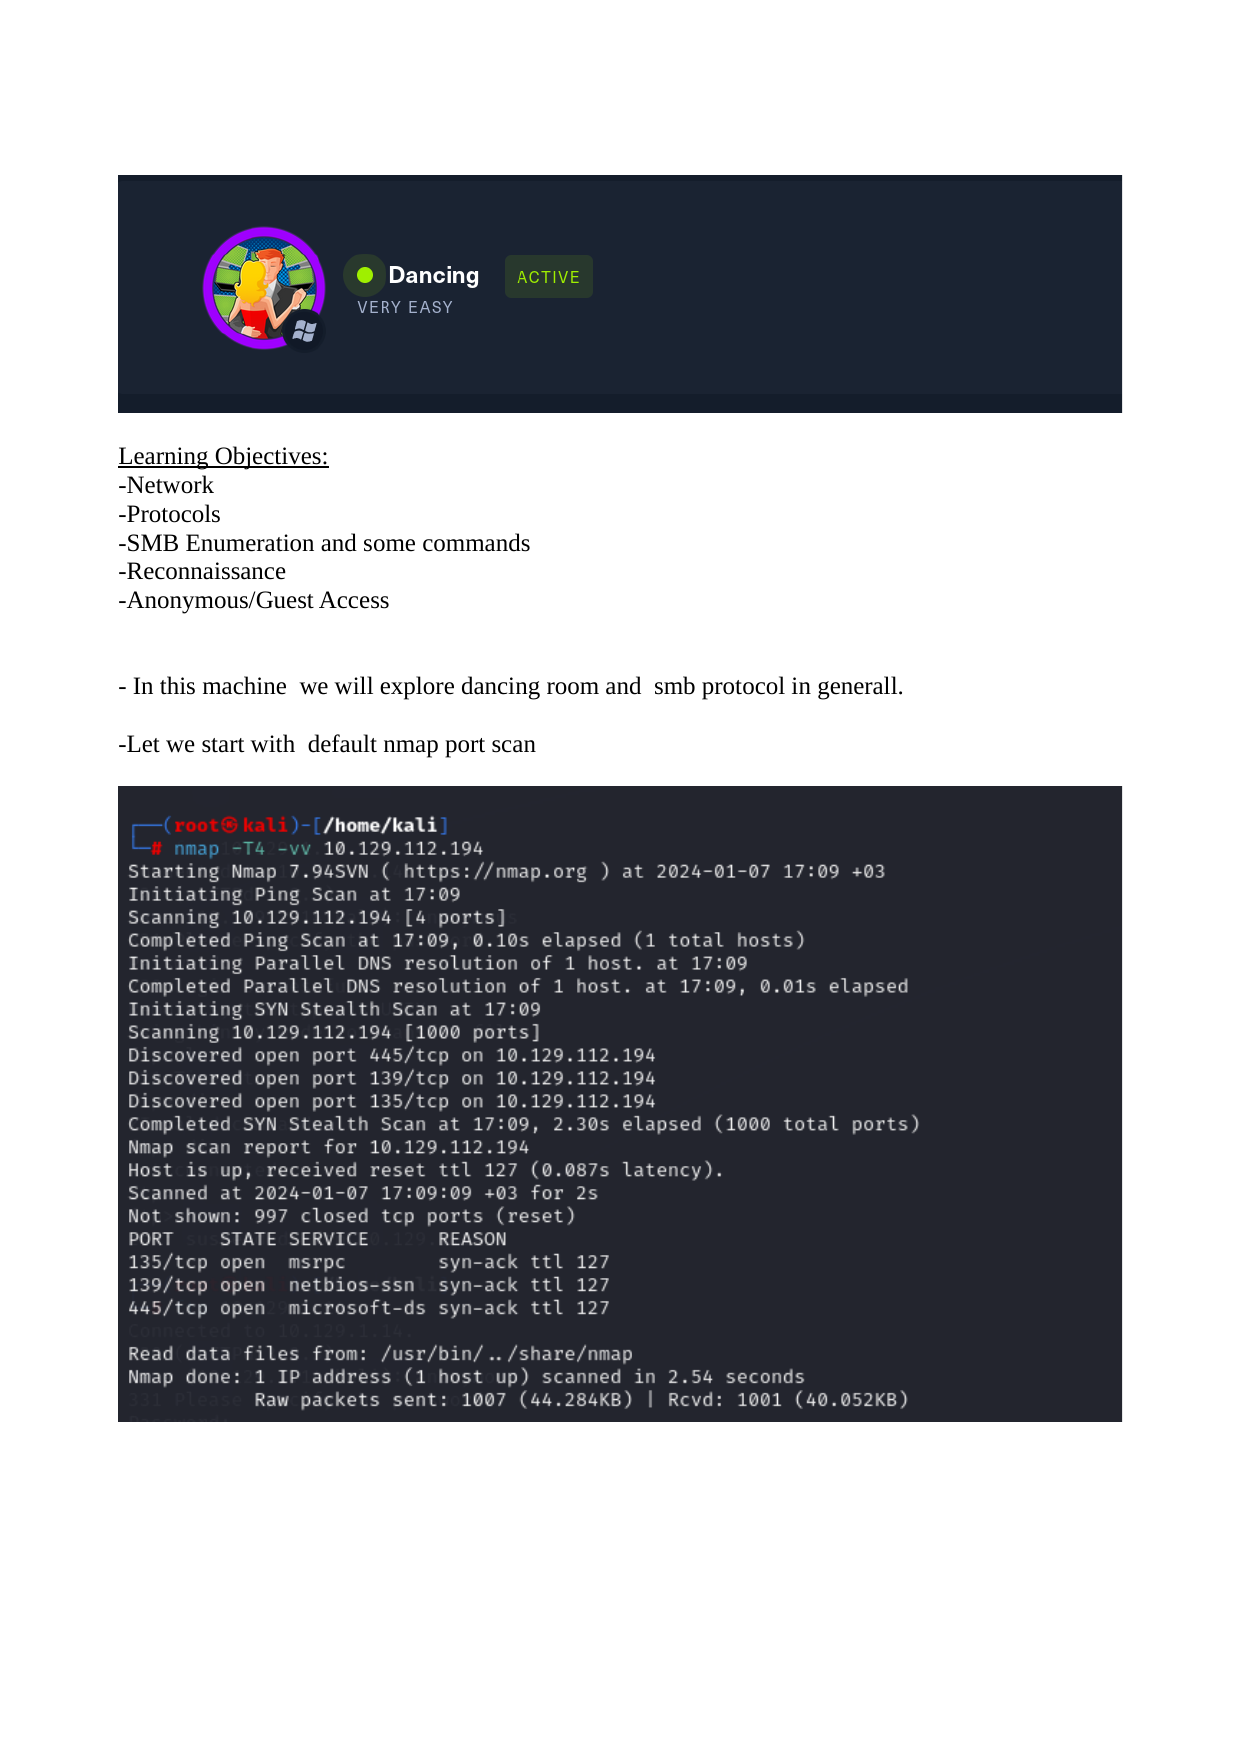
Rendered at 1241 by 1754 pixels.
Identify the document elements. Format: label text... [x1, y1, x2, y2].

text Learning Objectives: [118, 441, 1122, 470]
picture [118, 175, 1123, 413]
text -Network [118, 470, 1122, 499]
text -Let we start with default nmap port scan [118, 729, 1122, 758]
text -Protocols [118, 499, 1122, 528]
picture [118, 786, 1123, 1422]
text -Reconnaissance [118, 556, 1122, 585]
text -SMB Enumeration and some commands [118, 528, 1122, 556]
text -Anonymous/Guest Access [118, 585, 1122, 614]
text - In this machine we will explore dancing room and smb protocol in generall. [118, 671, 1122, 700]
